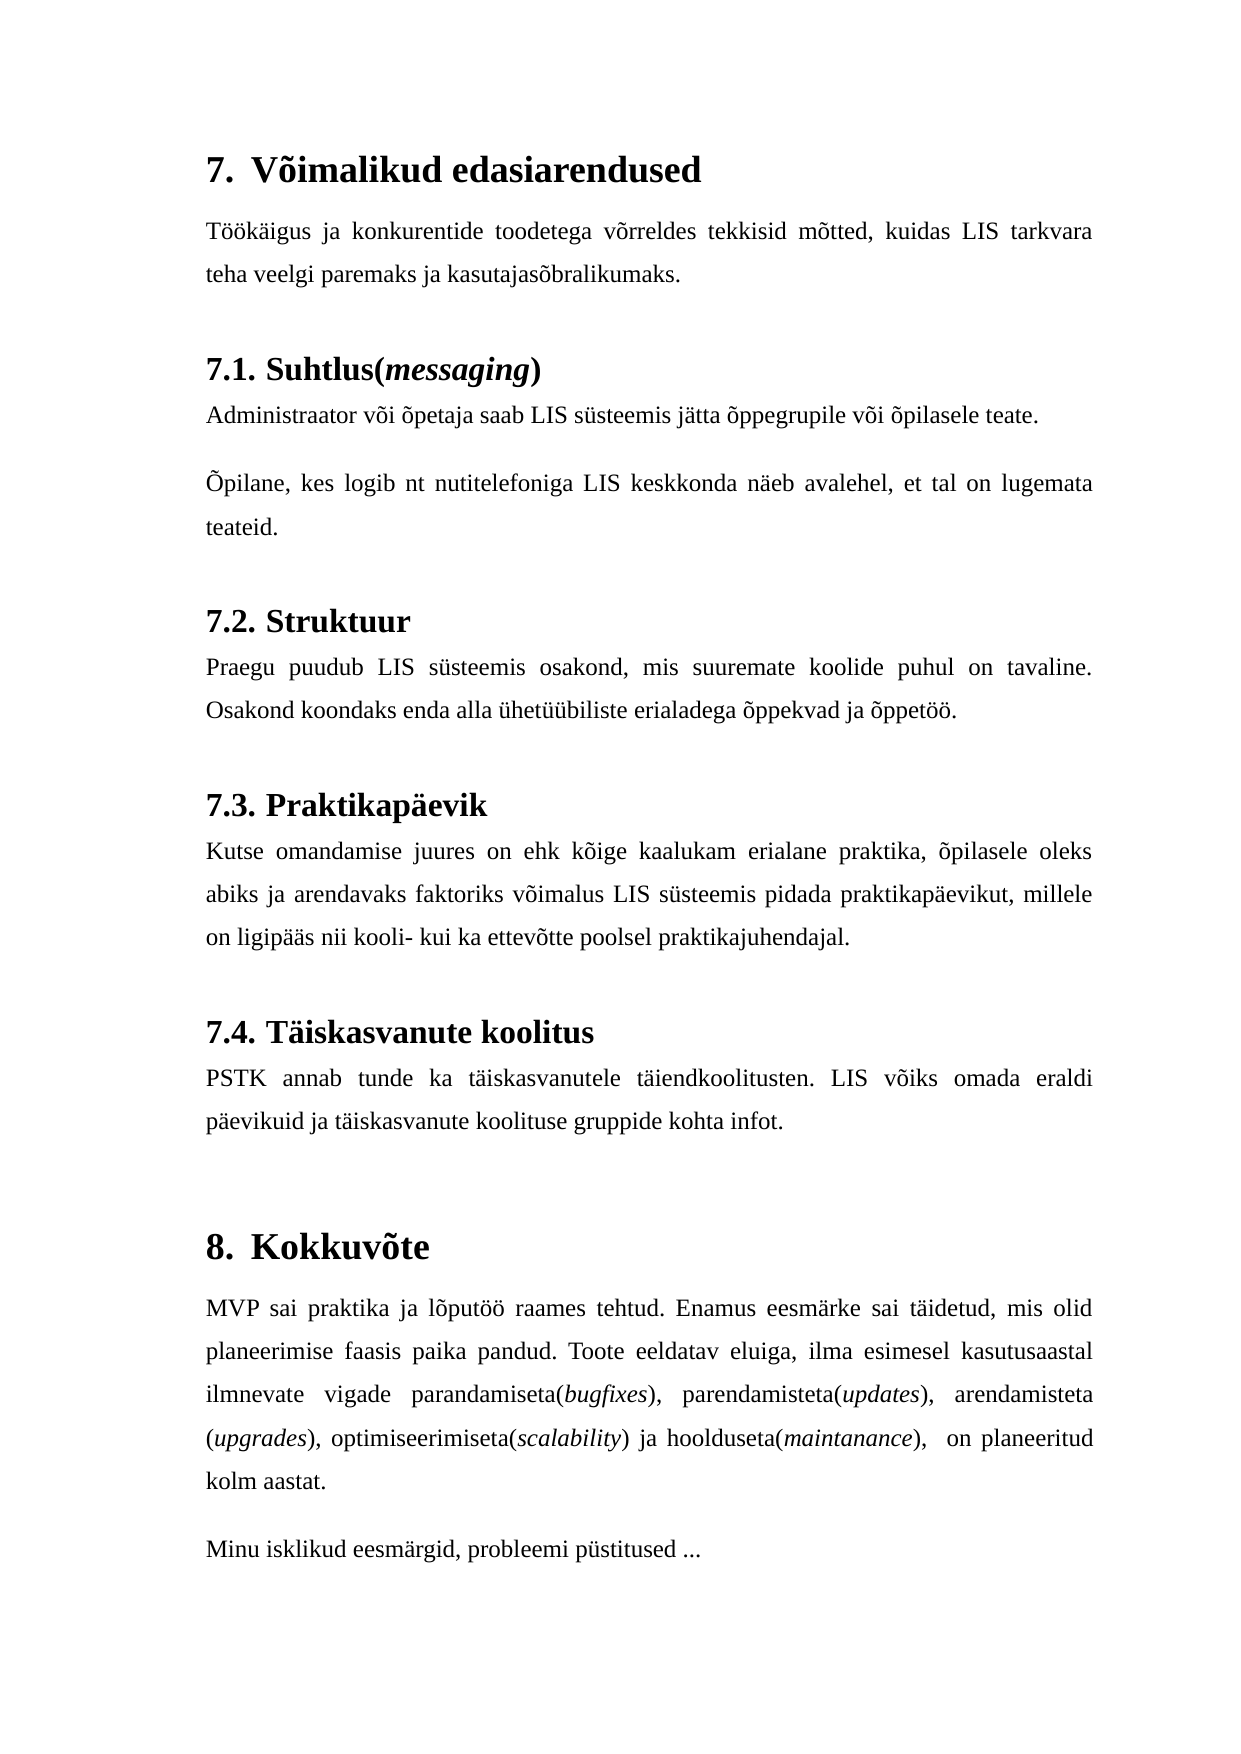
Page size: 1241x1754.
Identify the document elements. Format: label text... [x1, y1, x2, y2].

subtitle Suhtlus(messaging) [206, 349, 1093, 387]
subtitle Kokkuvõte [206, 1224, 1093, 1268]
text Minu isklikud eesmärgid, probleemi püstitused ... [206, 1534, 1093, 1563]
text Praegu puudub LIS süsteemis osakond, mis suuremate koolide puhul on tavaline. Osakond koondaks enda alla ühetüübiliste erialadega õppekvad ja õppetöö. [206, 652, 1093, 724]
text MVP sai praktika ja lõputöö raames tehtud. Enamus eesmärke sai täidetud, mis olid planeerimise faasis paika pandud. Toote eeldatav eluiga, ilma esimesel kasutusaastal ilmnevate vigade parandamiseta(bugfixes), parendamisteta(updates), arendamisteta (upgrades), optimiseerimiseta(scalability) ja hoolduseta(maintanance), on planeeritud kolm aastat. [206, 1293, 1093, 1494]
subtitle Võimalikud edasiarendused [206, 147, 1093, 191]
text Administraator või õpetaja saab LIS süsteemis jätta õppegrupile või õpilasele teate. [206, 400, 1093, 429]
subtitle Täiskasvanute koolitus [206, 1012, 1093, 1050]
text PSTK annab tunde ka täiskasvanutele täiendkoolitusten. LIS võiks omada eraldi päevikuid ja täiskasvanute koolituse gruppide kohta infot. [206, 1063, 1093, 1135]
text Õpilane, kes logib nt nutitelefoniga LIS keskkonda näeb avalehel, et tal on lugemata teateid. [206, 468, 1093, 540]
text Kutse omandamise juures on ehk kõige kaalukam erialane praktika, õpilasele oleks abiks ja arendavaks faktoriks võimalus LIS süsteemis pidada praktikapäevikut, millele on ligipääs nii kooli- kui ka ettevõtte poolsel praktikajuhendajal. [206, 836, 1093, 951]
text Töökäigus ja konkurentide toodetega võrreldes tekkisid mõtted, kuidas LIS tarkvara teha veelgi paremaks ja kasutajasõbralikumaks. [206, 216, 1093, 288]
subtitle Praktikapäevik [206, 785, 1093, 823]
subtitle Struktuur [206, 601, 1093, 640]
